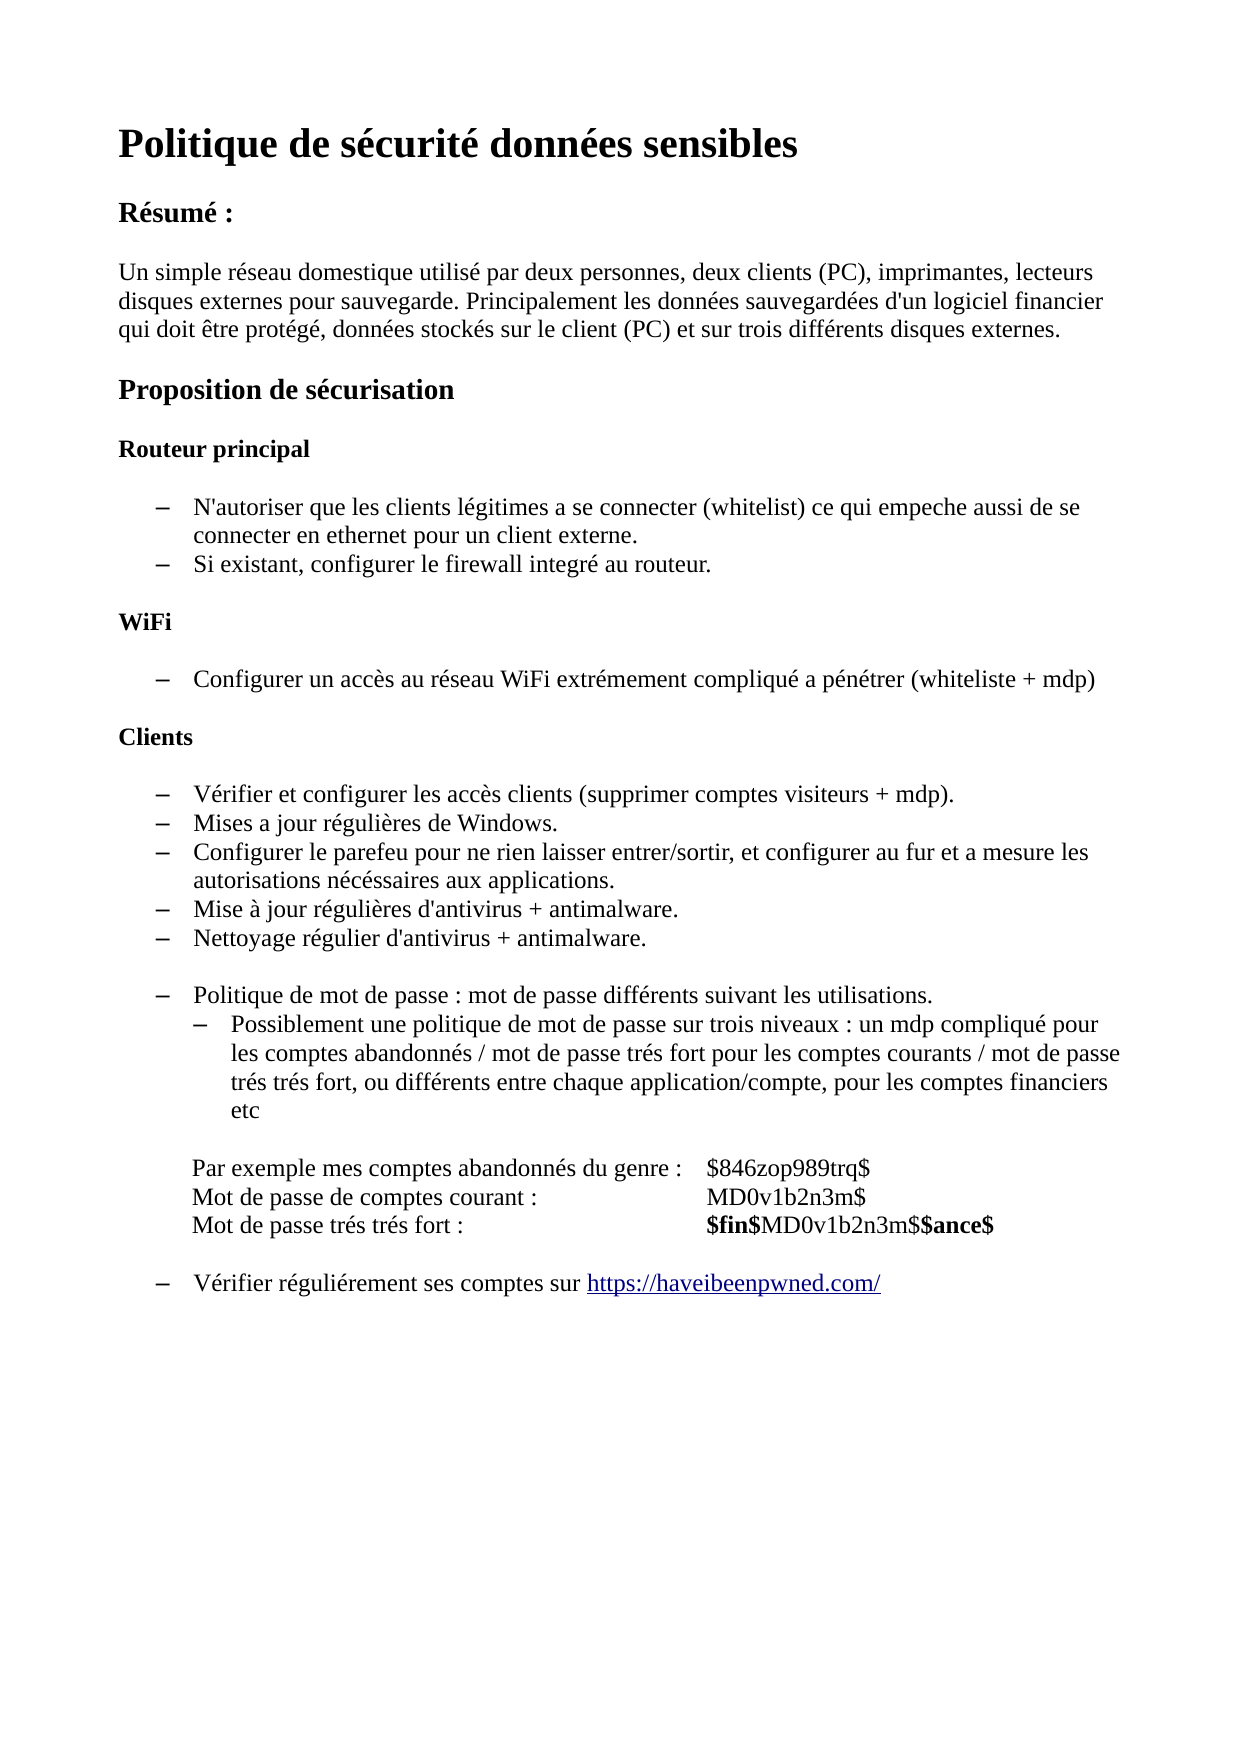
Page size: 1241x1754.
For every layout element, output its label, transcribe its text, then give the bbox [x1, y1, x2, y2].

text Proposition de sécurisation [118, 372, 1122, 406]
list Possiblement une politique de mot de passe sur trois niveaux : un mdp compliqué pour les comptes abandonnés / mot de passe trés fort pour les comptes courants / mot de passe trés trés fort, ou différents entre chaque application/compte, pour les comptes financiers etc [193, 1009, 1122, 1124]
text Résumé : [118, 195, 1122, 228]
list Vérifier et configurer les accès clients (supprimer comptes visiteurs + mdp). [156, 779, 1122, 808]
list Configurer le parefeu pour ne rien laisser entrer/sortir, et configurer au fur et a mesure les autorisations nécéssaires aux applications. [156, 837, 1122, 894]
text Clients [118, 722, 1122, 751]
list N'autoriser que les clients légitimes a se connecter (whitelist) ce qui empeche aussi de se connecter en ethernet pour un client externe. [156, 492, 1122, 549]
text Politique de sécurité données sensibles [118, 118, 1122, 166]
list Vérifier réguliérement ses comptes sur https://haveibeenpwned.com/ [156, 1268, 1122, 1297]
list Configurer un accès au réseau WiFi extrémement compliqué a pénétrer (whiteliste + mdp) [156, 664, 1122, 693]
list Mises a jour régulières de Windows. [156, 808, 1122, 837]
text Mot de passe trés trés fort : $fin$MD0v1b2n3m$$ance$ [118, 1211, 1122, 1239]
text Un simple réseau domestique utilisé par deux personnes, deux clients (PC), imprimantes, lecteurs disques externes pour sauvegarde. Principalement les données sauvegardées d'un logiciel financier qui doit être protégé, données stockés sur le client (PC) et sur trois différents disques externes. [118, 257, 1122, 343]
text Par exemple mes comptes abandonnés du genre : $846zop989trq$ [118, 1153, 1122, 1182]
list Mise à jour régulières d'antivirus + antimalware. [156, 894, 1122, 923]
list Si existant, configurer le firewall integré au routeur. [156, 549, 1122, 578]
text WiFi [118, 607, 1122, 636]
list Politique de mot de passe : mot de passe différents suivant les utilisations. [156, 981, 1122, 1009]
text Routeur principal [118, 434, 1122, 463]
text Mot de passe de comptes courant : MD0v1b2n3m$ [118, 1182, 1122, 1211]
list Nettoyage régulier d'antivirus + antimalware. [156, 923, 1122, 952]
